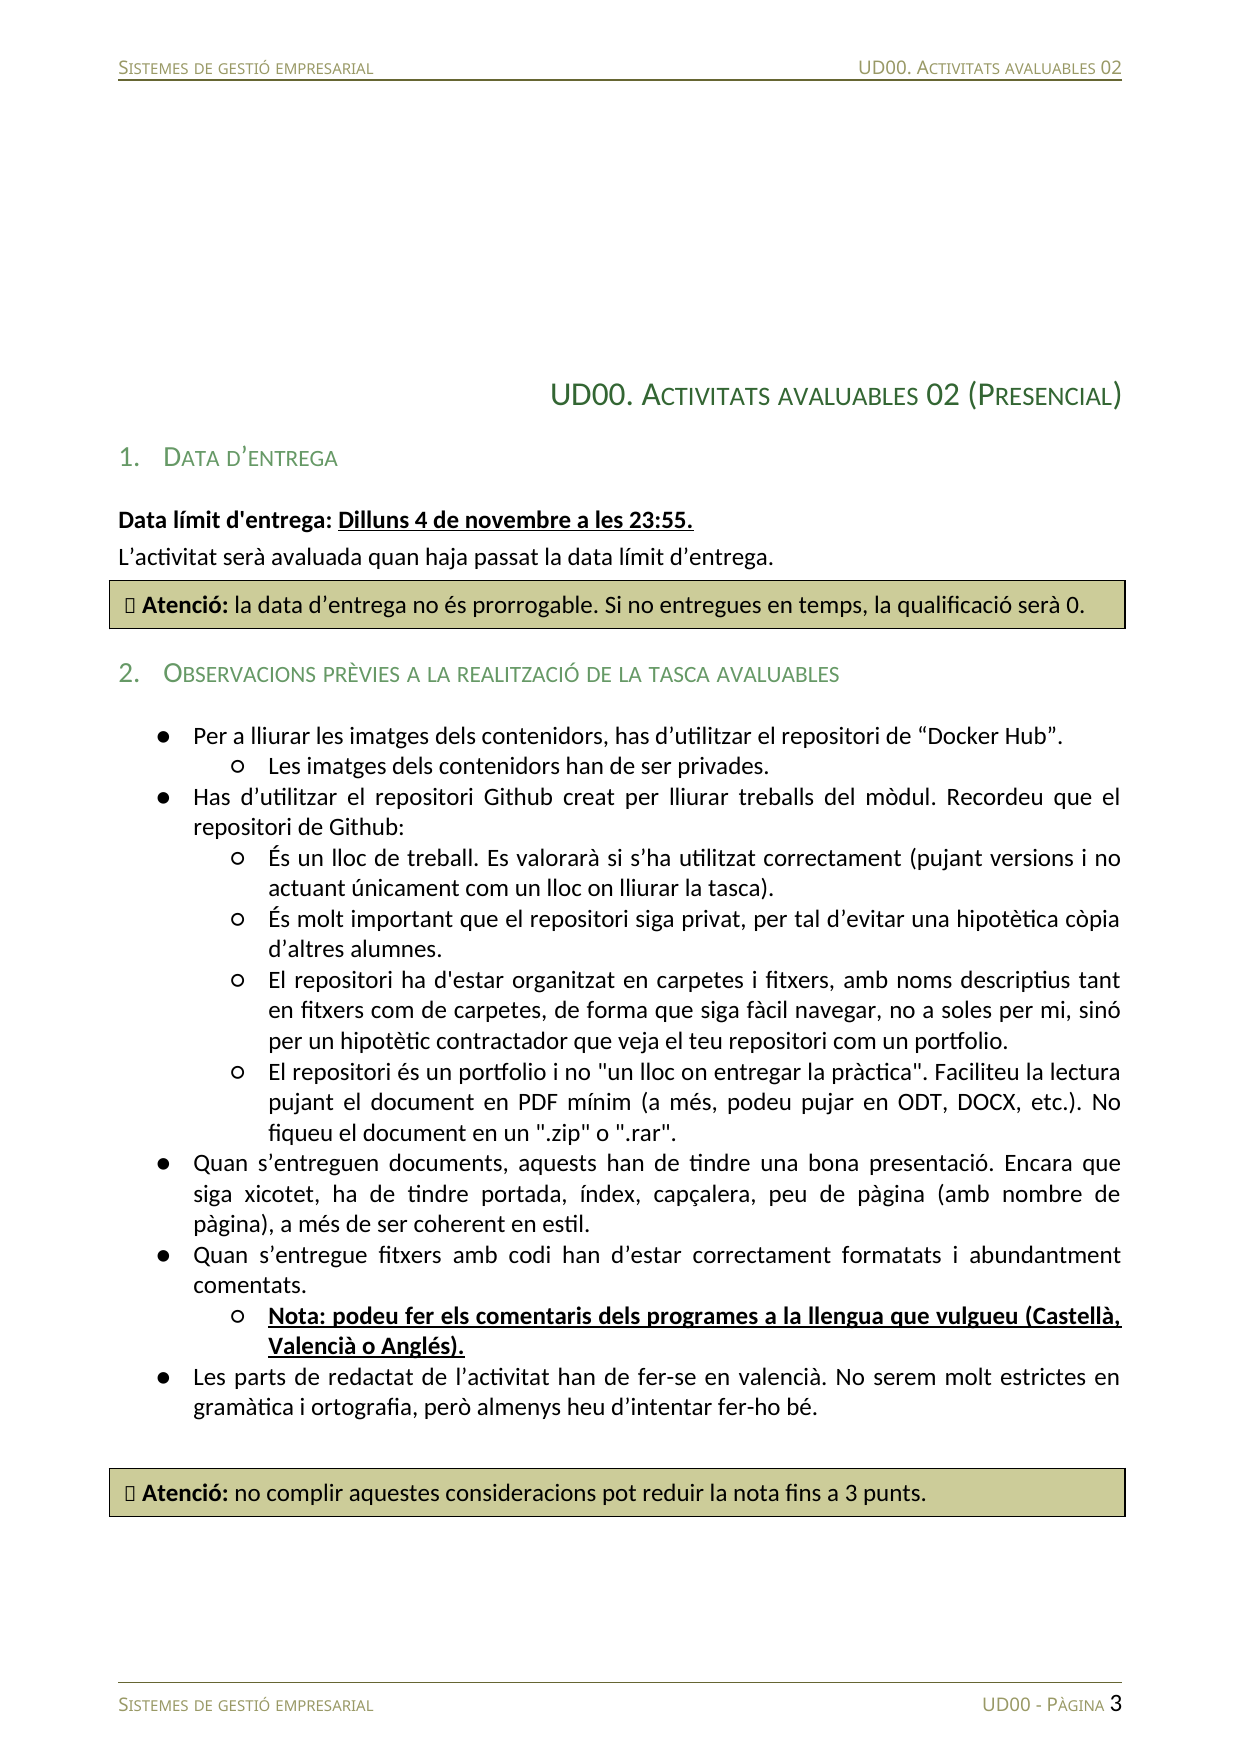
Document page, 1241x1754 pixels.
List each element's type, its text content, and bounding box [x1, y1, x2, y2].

list El repositori ha d'estar organitzat en carpetes i fitxers, amb noms descriptius tant en fitxers com de carpetes, de forma que siga fàcil navegar, no a soles per mi, sinó per un hipotètic contractador que veja el teu repositori com un portfolio. [231, 964, 1122, 1056]
subtitle Observacions prèvies a la realització de la tasca avaluables [118, 654, 1122, 690]
list El repositori és un portfolio i no "un lloc on entregar la pràctica". Faciliteu la lectura pujant el document en PDF mínim (a més, podeu pujar en ODT, DOCX, etc.). No fiqueu el document en un ".zip" o ".rar". [231, 1056, 1122, 1147]
list Nota: podeu fer els comentaris dels programes a la llengua que vulgueu (Castellà, Valencià o Anglés). [231, 1300, 1122, 1361]
text Data límit d'entrega: Dilluns 4 de novembre a les 23:55. [118, 504, 1122, 534]
list Les parts de redactat de l’activitat han de fer-se en valencià. No serem molt estrictes en gramàtica i ortografia, però almenys heu d’intentar fer-ho bé. [156, 1361, 1122, 1422]
text ❕ Atenció: la data d’entrega no és prorrogable. Si no entregues en temps, la qualificació serà 0. [110, 581, 1124, 628]
list Quan s’entregue fitxers amb codi han d’estar correctament formatats i abundantment comentats. [156, 1239, 1122, 1300]
text UD00. Activitats avaluables 02 (Presencial) [118, 373, 1122, 413]
list Les imatges dels contenidors han de ser privades. [231, 751, 1122, 781]
text L’activitat serà avaluada quan haja passat la data límit d’entrega. [118, 541, 1122, 571]
list Has d’utilitzar el repositori Github creat per lliurar treballs del mòdul. Recordeu que el repositori de Github: [156, 781, 1122, 842]
list Per a lliurar les imatges dels contenidors, has d’utilitzar el repositori de “Docker Hub”. [156, 720, 1122, 751]
list És molt important que el repositori siga privat, per tal d’evitar una hipotètica còpia d’altres alumnes. [231, 903, 1122, 964]
list Quan s’entreguen documents, aquests han de tindre una bona presentació. Encara que siga xicotet, ha de tindre portada, índex, capçalera, peu de pàgina (amb nombre de pàgina), a més de ser coherent en estil. [156, 1147, 1122, 1239]
text ❕ Atenció: no complir aquestes consideracions pot reduir la nota fins a 3 punts. [110, 1469, 1124, 1516]
list És un lloc de treball. Es valorarà si s’ha utilitzat correctament (pujant versions i no actuant únicament com un lloc on lliurar la tasca). [231, 842, 1122, 903]
subtitle Data d’entrega [118, 438, 1122, 474]
